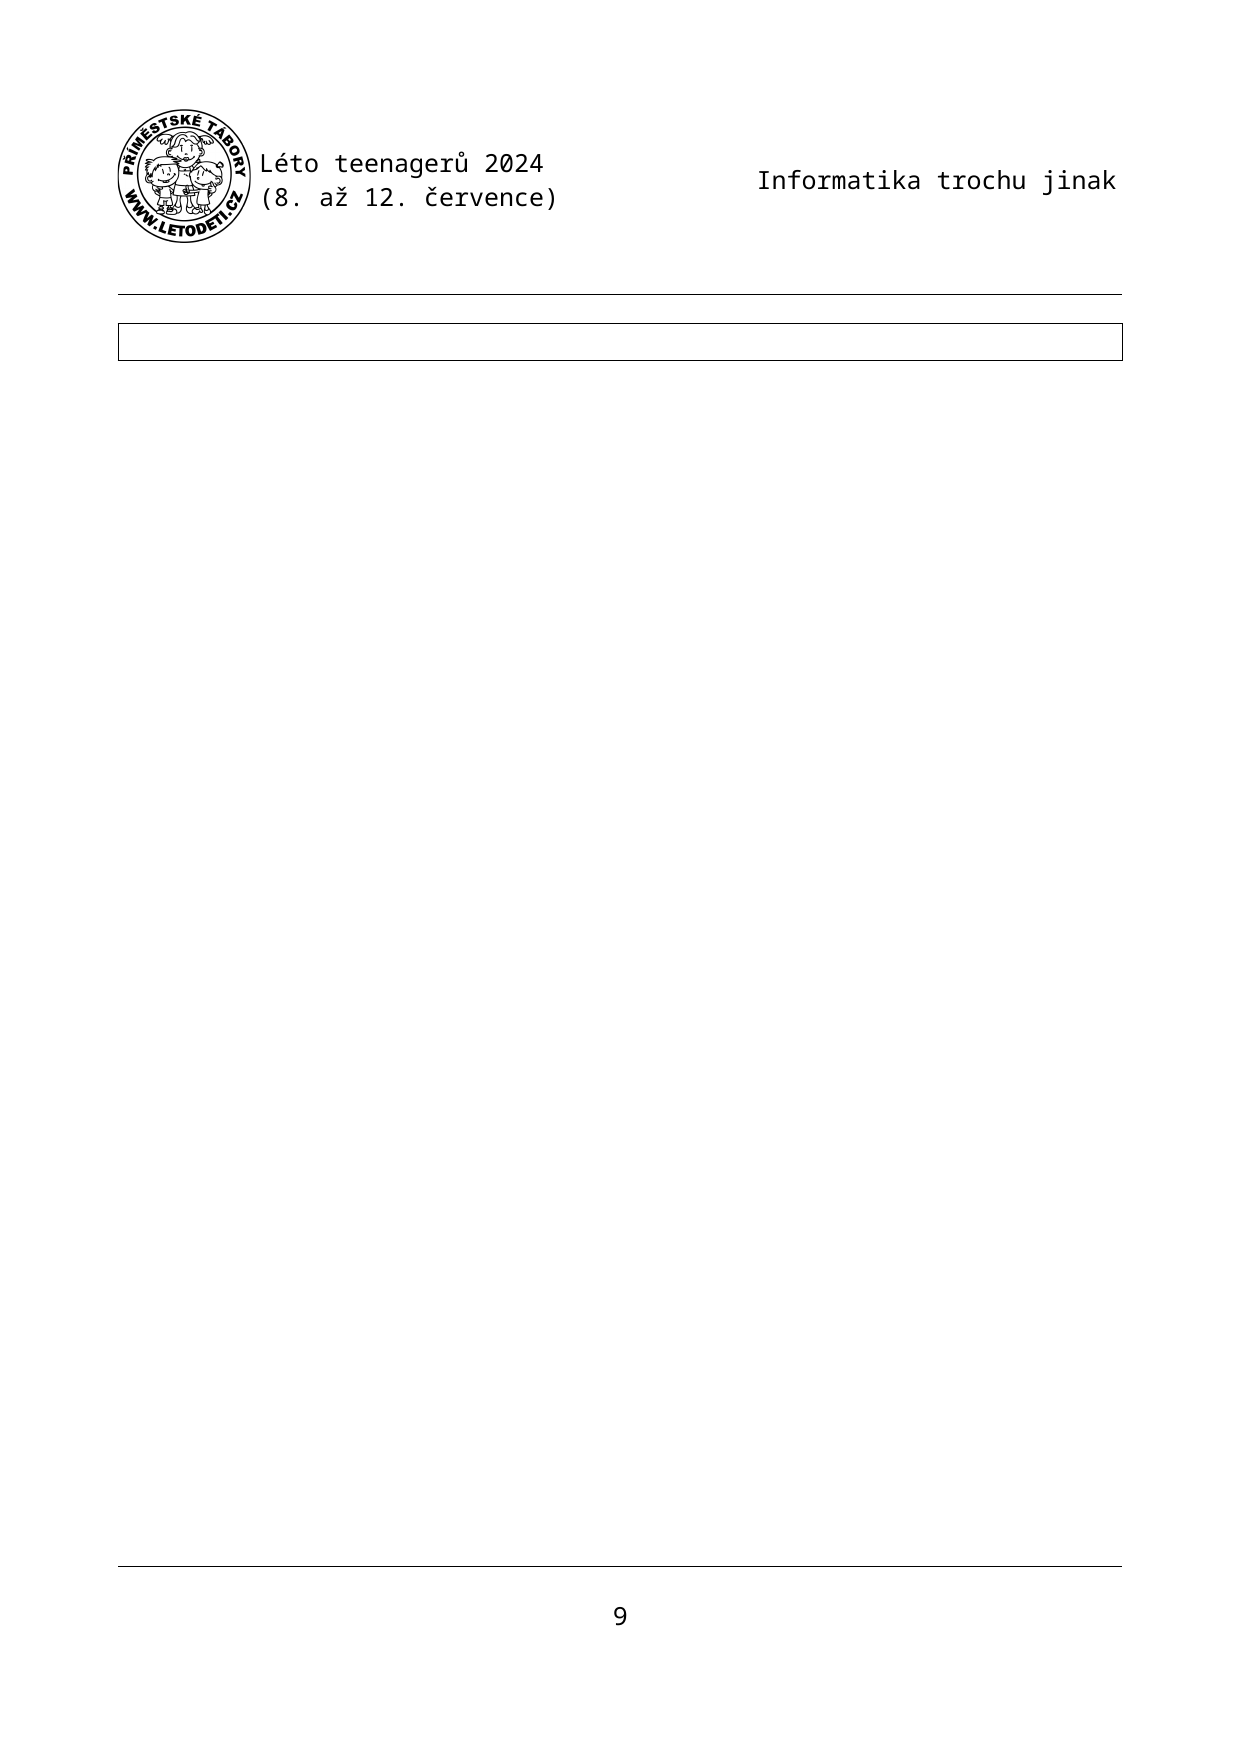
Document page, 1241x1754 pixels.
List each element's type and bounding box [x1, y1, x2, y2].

picture [117, 107, 251, 243]
table_cell [119, 324, 1122, 360]
